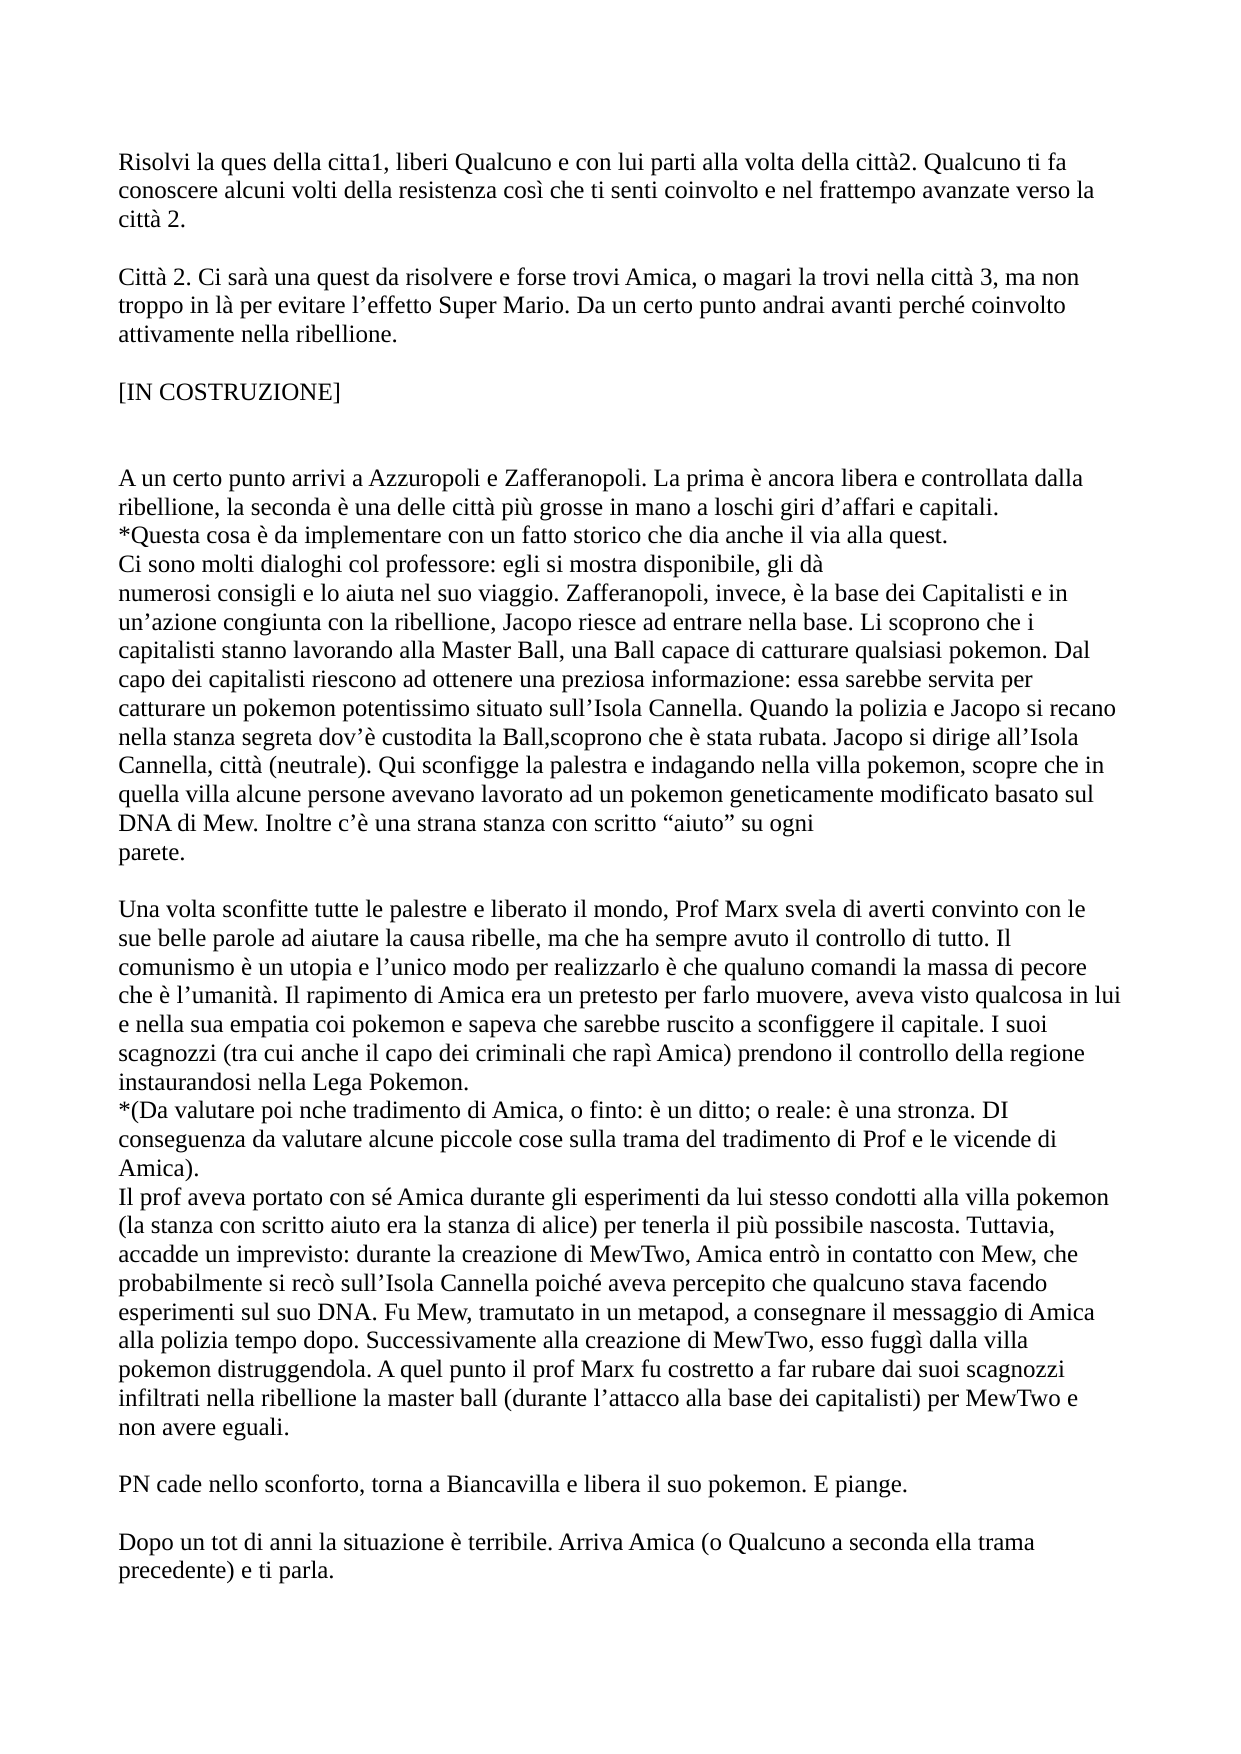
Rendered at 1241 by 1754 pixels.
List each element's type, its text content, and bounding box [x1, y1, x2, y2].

text Risolvi la ques della citta1, liberi Qualcuno e con lui parti alla volta della città2. Qualcuno ti fa conoscere alcuni volti della resistenza così che ti senti coinvolto e nel frattempo avanzate verso la città 2. [118, 118, 1122, 233]
text *(Da valutare poi nche tradimento di Amica, o finto: è un ditto; o reale: è una stronza. DI conseguenza da valutare alcune piccole cose sulla trama del tradimento di Prof e le vicende di Amica). [118, 1096, 1122, 1182]
text parete. [118, 837, 1122, 866]
text A un certo punto arrivi a Azzuropoli e Zafferanopoli. La prima è ancora libera e controllata dalla ribellione, la seconda è una delle città più grosse in mano a loschi giri d’affari e capitali. [118, 463, 1122, 521]
text Dopo un tot di anni la situazione è terribile. Arriva Amica (o Qualcuno a seconda ella trama precedente) e ti parla. [118, 1527, 1122, 1584]
text [IN COSTRUZIONE] [118, 377, 1122, 406]
text Ci sono molti dialoghi col professore: egli si mostra disponibile, gli dà [118, 549, 1122, 578]
text Città 2. Ci sarà una quest da risolvere e forse trovi Amica, o magari la trovi nella città 3, ma non troppo in là per evitare l’effetto Super Mario. Da un certo punto andrai avanti perché coinvolto attivamente nella ribellione. [118, 262, 1122, 348]
text Una volta sconfitte tutte le palestre e liberato il mondo, Prof Marx svela di averti convinto con le sue belle parole ad aiutare la causa ribelle, ma che ha sempre avuto il controllo di tutto. Il comunismo è un utopia e l’unico modo per realizzarlo è che qualuno comandi la massa di pecore che è l’umanità. Il rapimento di Amica era un pretesto per farlo muovere, aveva visto qualcosa in lui e nella sua empatia coi pokemon e sapeva che sarebbe ruscito a sconfiggere il capitale. I suoi scagnozzi (tra cui anche il capo dei criminali che rapì Amica) prendono il controllo della regione instaurandosi nella Lega Pokemon. [118, 894, 1122, 1096]
text PN cade nello sconforto, torna a Biancavilla e libera il suo pokemon. E piange. [118, 1469, 1122, 1498]
text numerosi consigli e lo aiuta nel suo viaggio. Zafferanopoli, invece, è la base dei Capitalisti e in un’azione congiunta con la ribellione, Jacopo riesce ad entrare nella base. Li scoprono che i capitalisti stanno lavorando alla Master Ball, una Ball capace di catturare qualsiasi pokemon. Dal capo dei capitalisti riescono ad ottenere una preziosa informazione: essa sarebbe servita per catturare un pokemon potentissimo situato sull’Isola Cannella. Quando la polizia e Jacopo si recano nella stanza segreta dov’è custodita la Ball,scoprono che è stata rubata. Jacopo si dirige all’Isola Cannella, città (neutrale). Qui sconfigge la palestra e indagando nella villa pokemon, scopre che in quella villa alcune persone avevano lavorato ad un pokemon geneticamente modificato basato sul DNA di Mew. Inoltre c’è una strana stanza con scritto “aiuto” su ogni [118, 578, 1122, 837]
text *Questa cosa è da implementare con un fatto storico che dia anche il via alla quest. [118, 521, 1122, 549]
text Il prof aveva portato con sé Amica durante gli esperimenti da lui stesso condotti alla villa pokemon (la stanza con scritto aiuto era la stanza di alice) per tenerla il più possibile nascosta. Tuttavia, accadde un imprevisto: durante la creazione di MewTwo, Amica entrò in contatto con Mew, che probabilmente si recò sull’Isola Cannella poiché aveva percepito che qualcuno stava facendo esperimenti sul suo DNA. Fu Mew, tramutato in un metapod, a consegnare il messaggio di Amica alla polizia tempo dopo. Successivamente alla creazione di MewTwo, esso fuggì dalla villa pokemon distruggendola. A quel punto il prof Marx fu costretto a far rubare dai suoi scagnozzi infiltrati nella ribellione la master ball (durante l’attacco alla base dei capitalisti) per MewTwo e non avere eguali. [118, 1182, 1122, 1441]
